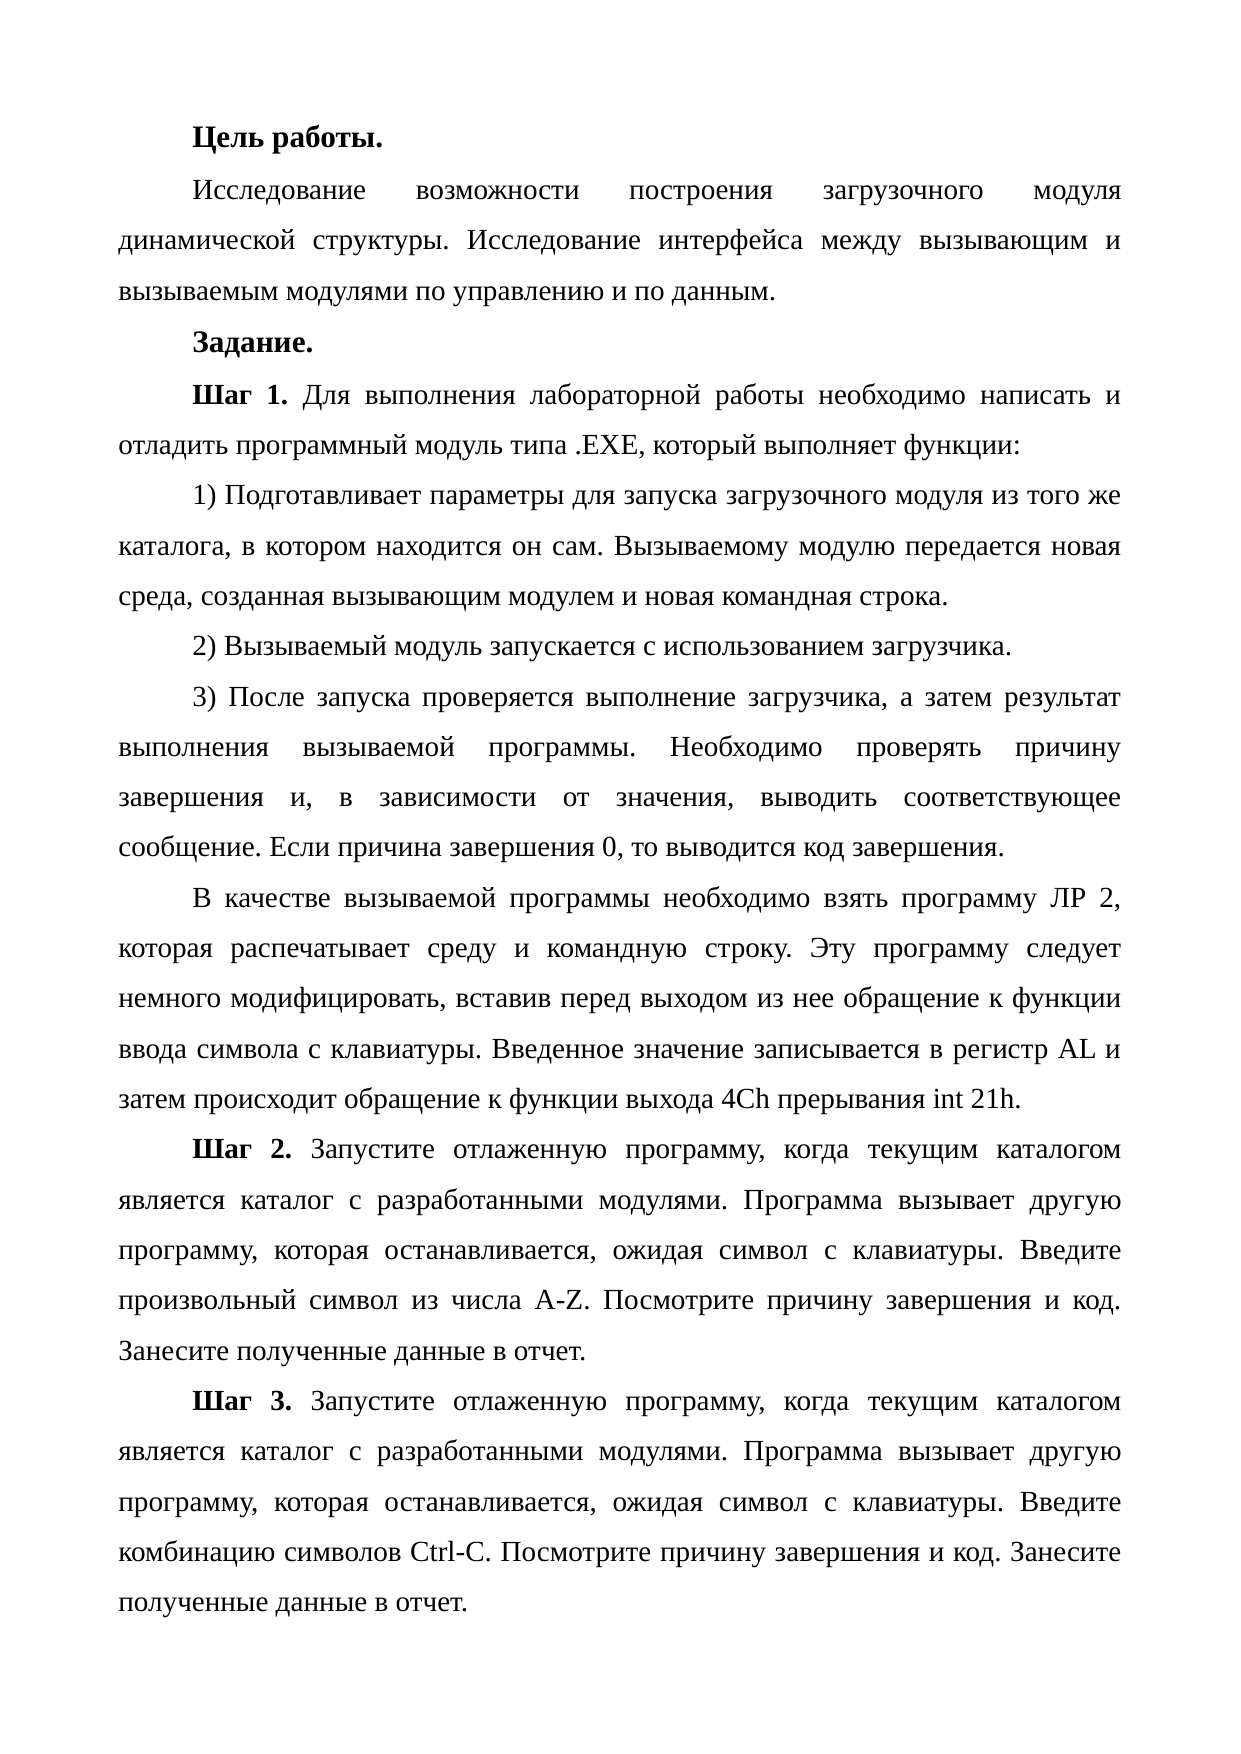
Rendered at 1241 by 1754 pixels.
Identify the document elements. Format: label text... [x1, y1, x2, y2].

text 1) Подготавливает параметры для запуска загрузочного модуля из того же каталога, в котором находится он сам. Вызываемому модулю передается новая среда, созданная вызывающим модулем и новая командная строка. [118, 477, 1122, 612]
text Шаг 2. Запустите отлаженную программу, когда текущим каталогом является каталог с разработанными модулями. Программа вызывает другую программу, которая останавливается, ожидая символ с клавиатуры. Введите произвольный символ из числа A-Z. Посмотрите причину завершения и код. Занесите полученные данные в отчет. [118, 1131, 1122, 1366]
text Шаг 3. Запустите отлаженную программу, когда текущим каталогом является каталог с разработанными модулями. Программа вызывает другую программу, которая останавливается, ожидая символ с клавиатуры. Введите комбинацию символов Ctrl-C. Посмотрите причину завершения и код. Занесите полученные данные в отчет. [118, 1383, 1122, 1618]
text 3) После запуска проверяется выполнение загрузчика, а затем результат выполнения вызываемой программы. Необходимо проверять причину завершения и, в зависимости от значения, выводить соответствующее сообщение. Если причина завершения 0, то выводится код завершения. [118, 679, 1122, 863]
text Шаг 1. Для выполнения лабораторной работы необходимо написать и отладить программный модуль типа .ЕХЕ, который выполняет функции: [118, 377, 1122, 461]
text 2) Вызываемый модуль запускается с использованием загрузчика. [118, 628, 1122, 662]
text В качестве вызываемой программы необходимо взять программу ЛР 2, которая распечатывает среду и командную строку. Эту программу следует немного модифицировать, вставив перед выходом из нее обращение к функции ввода символа с клавиатуры. Введенное значение записывается в регистр AL и затем происходит обращение к функции выхода 4Сh прерывания int 21h. [118, 880, 1122, 1115]
text Задание. [118, 323, 1122, 359]
text Исследование возможности построения загрузочного модуля динамической структуры. Исследование интерфейса между вызывающим и вызываемым модулями по управлению и по данным. [118, 172, 1122, 306]
text Цель работы. [118, 118, 1122, 154]
